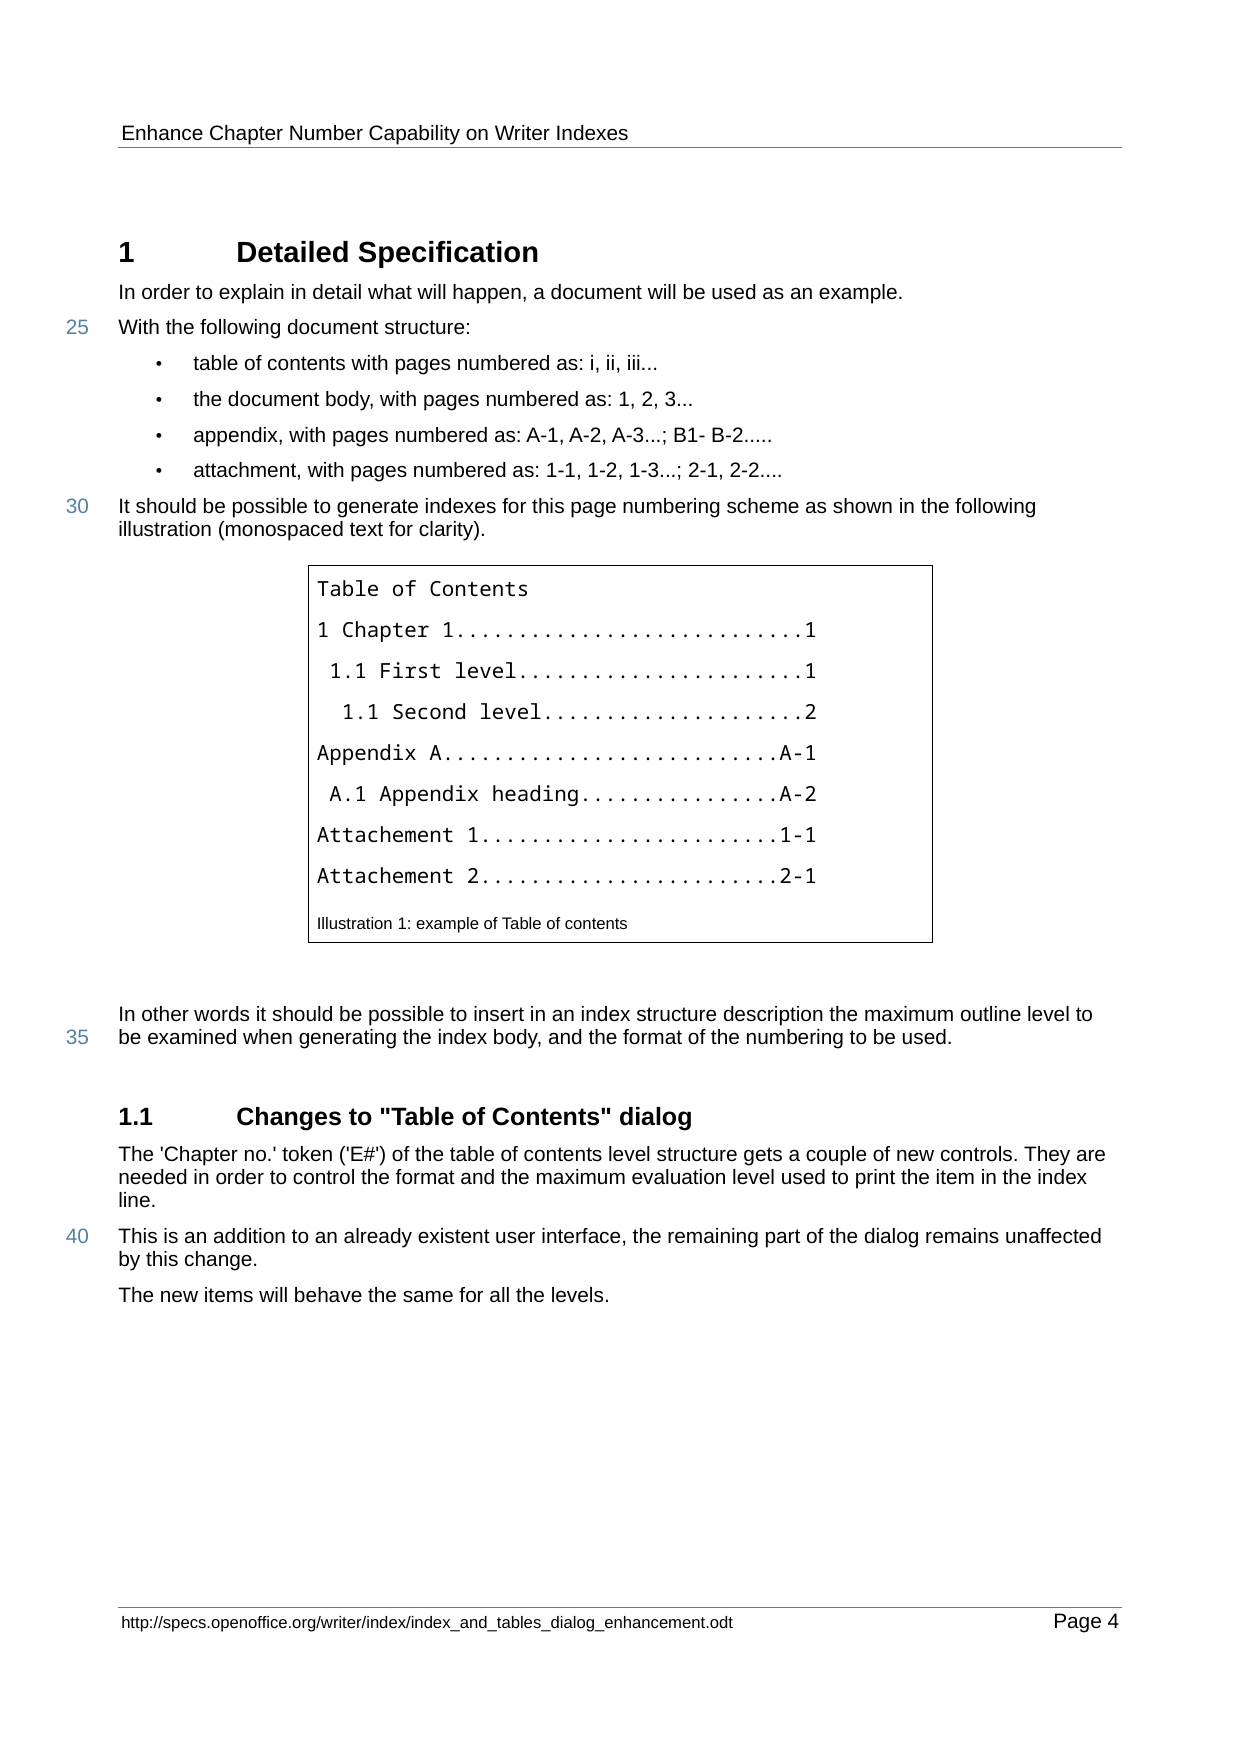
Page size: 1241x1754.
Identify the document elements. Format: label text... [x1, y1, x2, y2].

list appendix, with pages numbered as: A-1, A-2, A-3...; B1- B-2..... [156, 423, 1122, 446]
list attachment, with pages numbered as: 1-1, 1-2, 1-3...; 2-1, 2-2.... [156, 459, 1122, 482]
text Table of Contents [317, 574, 923, 603]
text Illustration 1: example of Table of contents [317, 914, 923, 933]
list table of contents with pages numbered as: i, ii, iii... [156, 352, 1122, 375]
text A.1 Appendix heading................A-2 [317, 779, 923, 807]
list the document body, with pages numbered as: 1, 2, 3... [156, 387, 1122, 411]
text This is an addition to an already existent user interface, the remaining part of the dialog remains unaffected by this change. [118, 1224, 1122, 1271]
text 1.1 First level.......................1 [317, 656, 923, 685]
text 1 Chapter 1............................1 [317, 615, 923, 644]
text Attachement 1........................1-1 [317, 820, 923, 848]
subtitle Detailed Specification [118, 236, 1122, 268]
text The new items will behave the same for all the levels. [118, 1283, 1122, 1306]
text The 'Chapter no.' token ('E#') of the table of contents level structure gets a couple of new controls. They are needed in order to control the format and the maximum evaluation level used to print the item in the index line. [118, 1142, 1122, 1212]
text Appendix A...........................A-1 [317, 738, 923, 767]
text Attachement 2........................2-1 [317, 861, 923, 889]
text 1.1 Second level.....................2 [317, 697, 923, 726]
text It should be possible to generate indexes for this page numbering scheme as shown in the following illustration (monospaced text for clarity). [118, 494, 1122, 541]
subtitle Changes to "Table of Contents" dialog [118, 1102, 1122, 1130]
text With the following document structure: [118, 316, 1122, 339]
text In other words it should be possible to insert in an index structure description the maximum outline level to be examined when generating the index body, and the format of the numbering to be used. [118, 1002, 1122, 1048]
